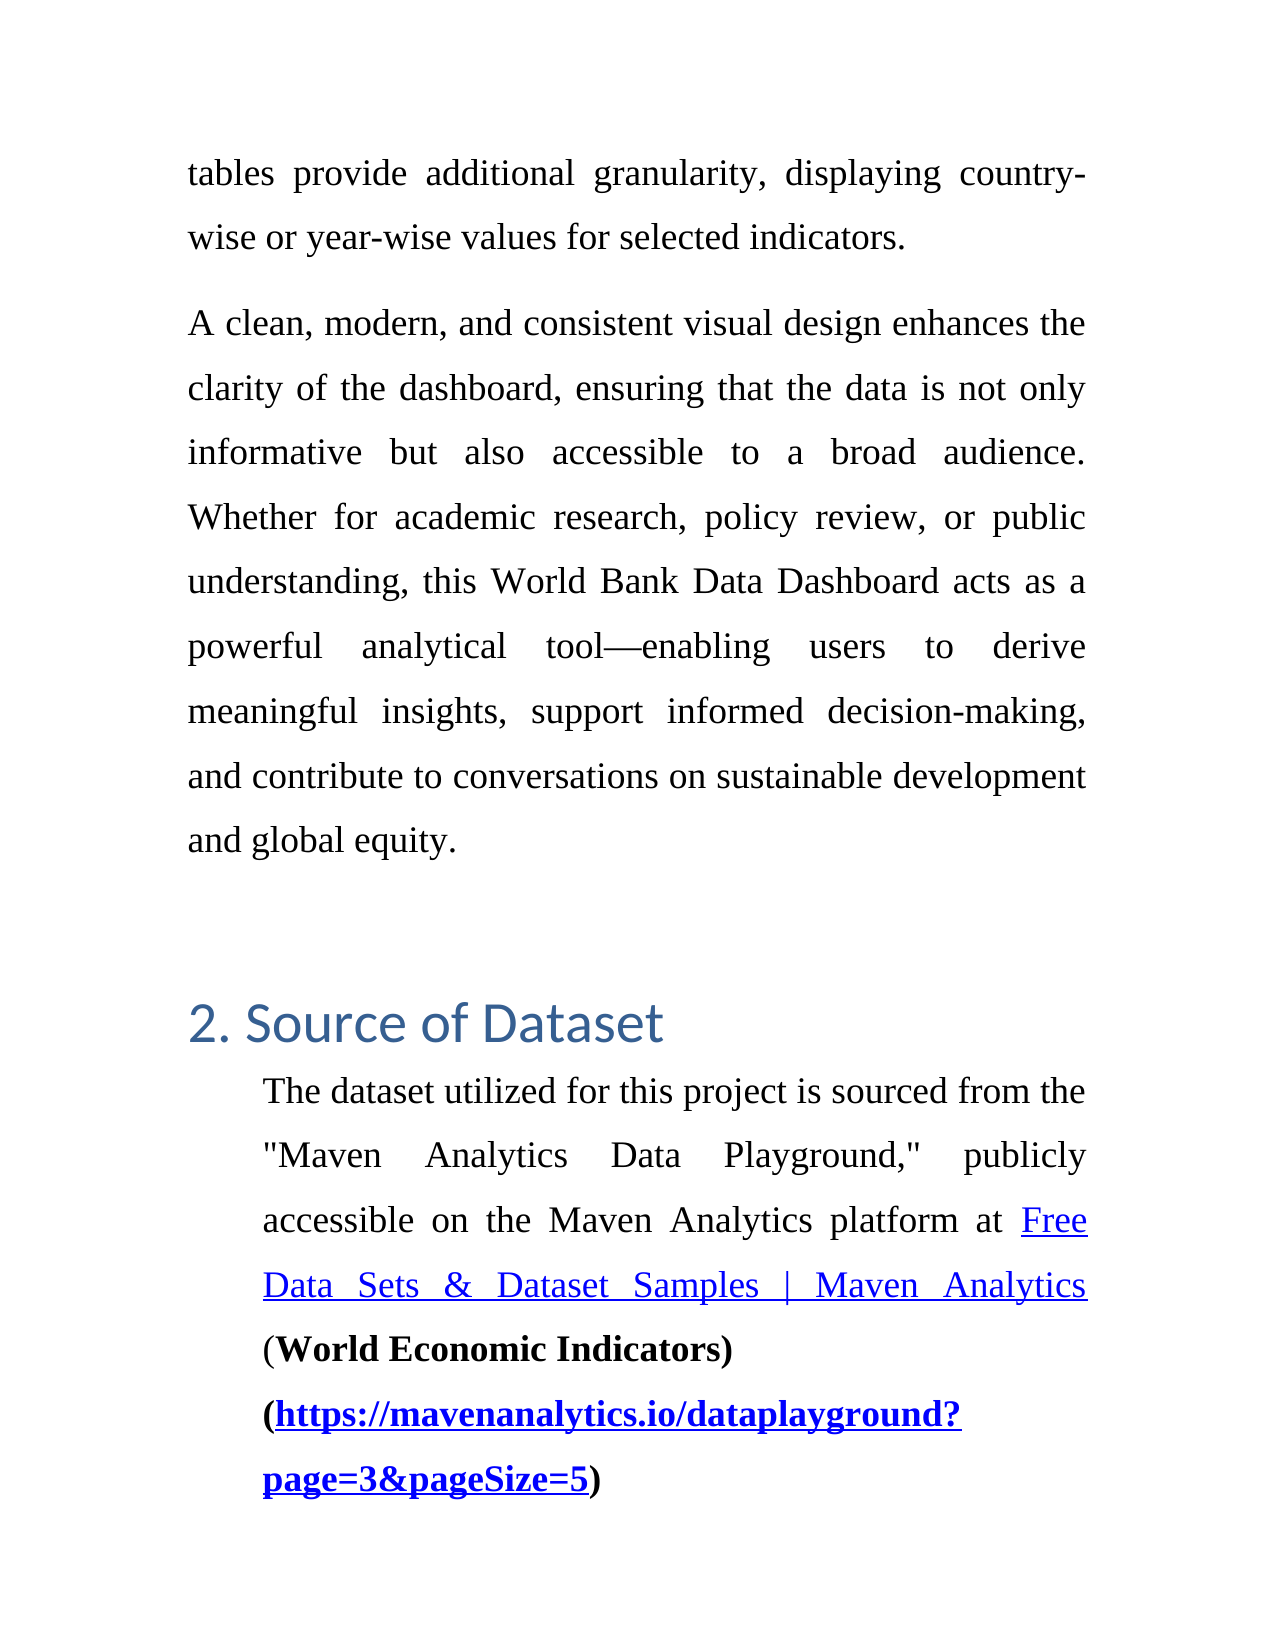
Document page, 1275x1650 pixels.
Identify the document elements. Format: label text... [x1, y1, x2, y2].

text The dataset utilized for this project is sourced from the "Maven Analytics Data Playground," publicly accessible on the Maven Analytics platform at Free Data Sets & Dataset Samples | Maven Analytics [262, 1068, 1087, 1299]
subtitle 2. Source of Dataset [187, 986, 1087, 1057]
text A clean, modern, and consistent visual design enhances the clarity of the dashboard, ensuring that the data is not only informative but also accessible to a broad audience. Whether for academic research, policy review, or public understanding, this World Bank Data Dashboard acts as a powerful analytical tool—enabling users to derive meaningful insights, support informed decision-making, and contribute to conversations on sustainable development and global equity. [187, 300, 1087, 861]
text tables provide additional granularity, displaying country-wise or year-wise values for selected indicators. [187, 150, 1087, 258]
text (World Economic Indicators) [262, 1300, 1087, 1370]
text (https://mavenanalytics.io/dataplayground?page=3&pageSize=5) [262, 1392, 1087, 1499]
